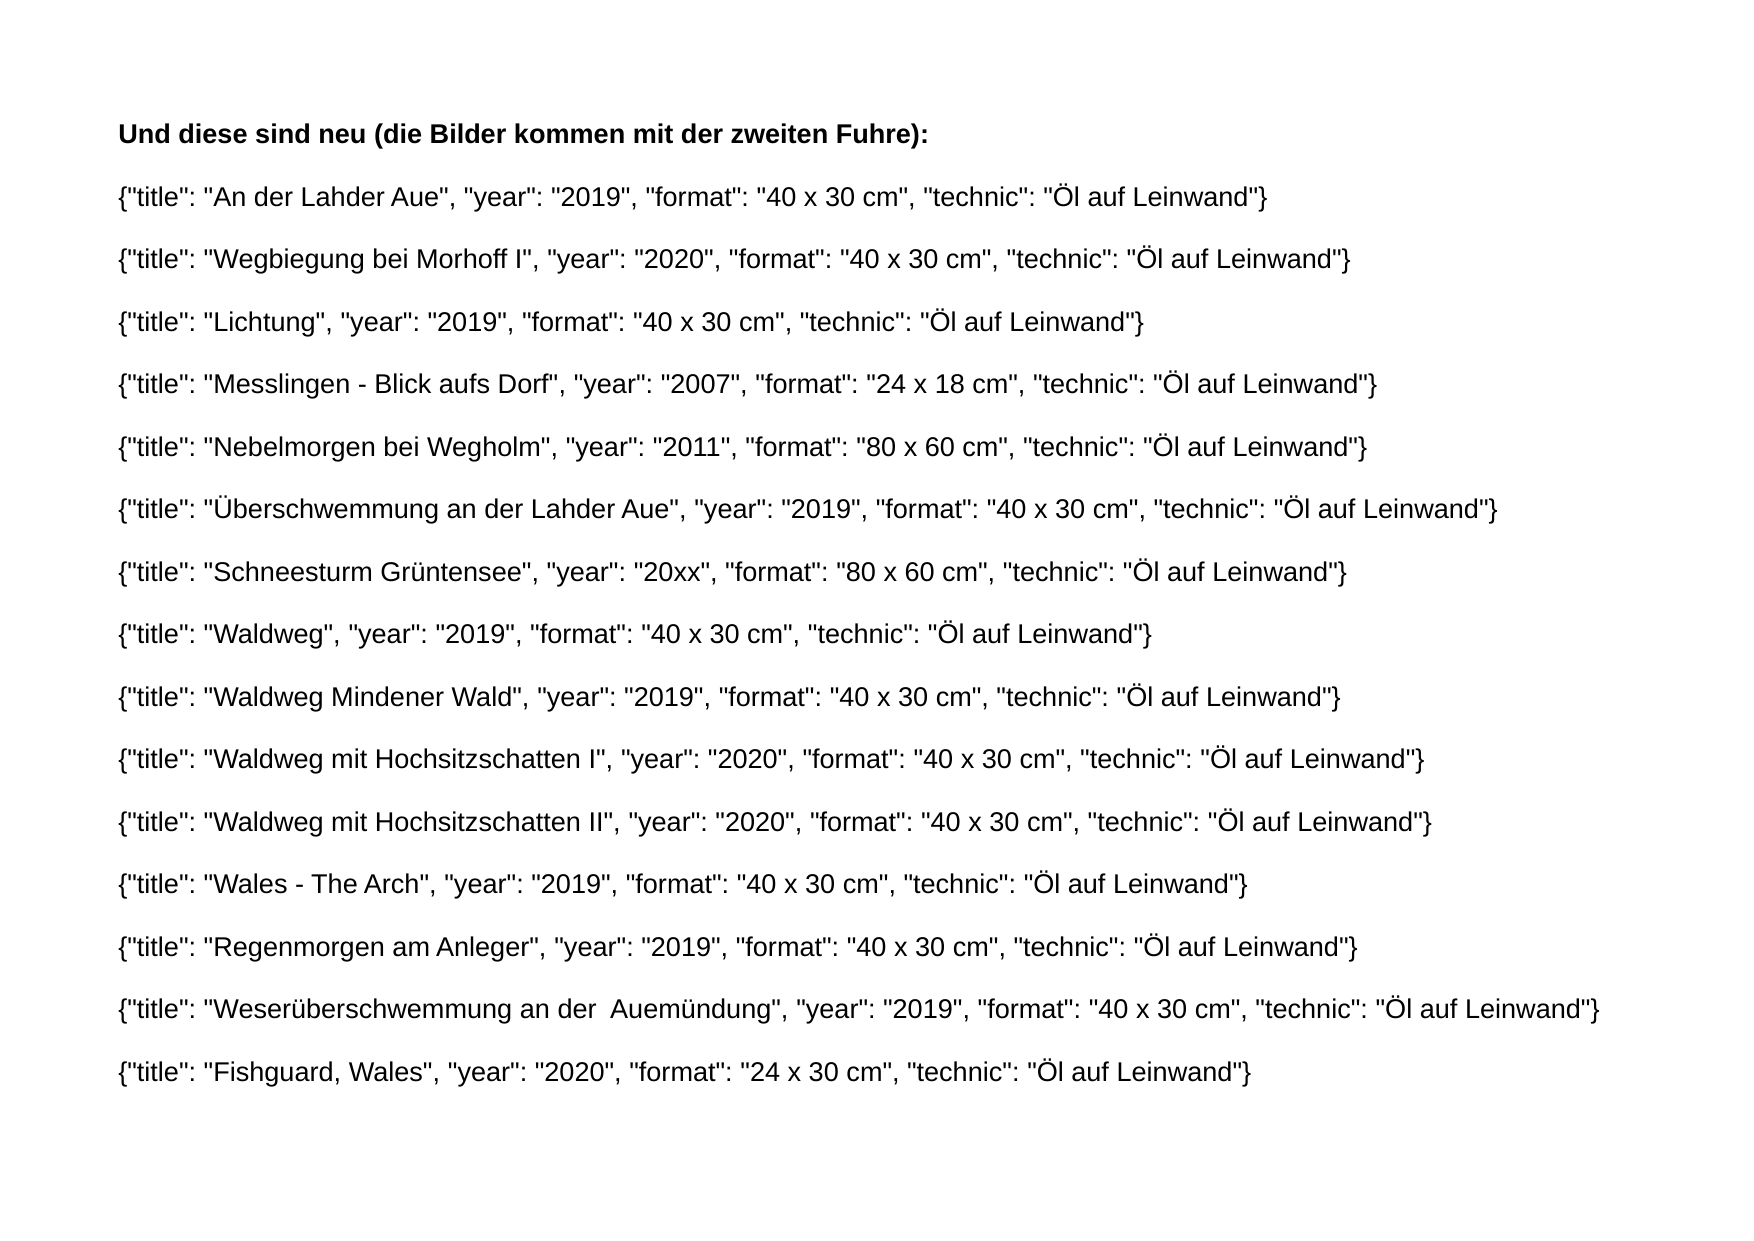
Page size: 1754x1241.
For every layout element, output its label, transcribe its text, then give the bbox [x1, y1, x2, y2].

text {"title": "Lichtung", "year": "2019", "format": "40 x 30 cm", "technic": "Öl auf Leinwand"} [118, 306, 1636, 337]
text {"title": "Schneesturm Grüntensee", "year": "20xx", "format": "80 x 60 cm", "technic": "Öl auf Leinwand"} [118, 556, 1636, 587]
text {"title": "An der Lahder Aue", "year": "2019", "format": "40 x 30 cm", "technic": "Öl auf Leinwand"} [118, 181, 1636, 212]
text {"title": "Regenmorgen am Anleger", "year": "2019", "format": "40 x 30 cm", "technic": "Öl auf Leinwand"} [118, 931, 1636, 962]
text {"title": "Überschwemmung an der Lahder Aue", "year": "2019", "format": "40 x 30 cm", "technic": "Öl auf Leinwand"} [118, 493, 1636, 524]
text {"title": "Weserüberschwemmung an der Auemündung", "year": "2019", "format": "40 x 30 cm", "technic": "Öl auf Leinwand"} [118, 993, 1636, 1024]
text {"title": "Messlingen - Blick aufs Dorf", "year": "2007", "format": "24 x 18 cm", "technic": "Öl auf Leinwand"} [118, 368, 1636, 399]
text {"title": "Wales - The Arch", "year": "2019", "format": "40 x 30 cm", "technic": "Öl auf Leinwand"} [118, 868, 1636, 899]
text {"title": "Fishguard, Wales", "year": "2020", "format": "24 x 30 cm", "technic": "Öl auf Leinwand"} [118, 1056, 1636, 1087]
text {"title": "Nebelmorgen bei Wegholm", "year": "2011", "format": "80 x 60 cm", "technic": "Öl auf Leinwand"} [118, 431, 1636, 462]
text {"title": "Wegbiegung bei Morhoff I", "year": "2020", "format": "40 x 30 cm", "technic": "Öl auf Leinwand"} [118, 243, 1636, 274]
text {"title": "Waldweg Mindener Wald", "year": "2019", "format": "40 x 30 cm", "technic": "Öl auf Leinwand"} [118, 681, 1636, 712]
text {"title": "Waldweg mit Hochsitzschatten II", "year": "2020", "format": "40 x 30 cm", "technic": "Öl auf Leinwand"} [118, 806, 1636, 837]
text {"title": "Waldweg", "year": "2019", "format": "40 x 30 cm", "technic": "Öl auf Leinwand"} [118, 618, 1636, 649]
text {"title": "Waldweg mit Hochsitzschatten I", "year": "2020", "format": "40 x 30 cm", "technic": "Öl auf Leinwand"} [118, 743, 1636, 774]
text Und diese sind neu (die Bilder kommen mit der zweiten Fuhre): [118, 118, 1636, 149]
